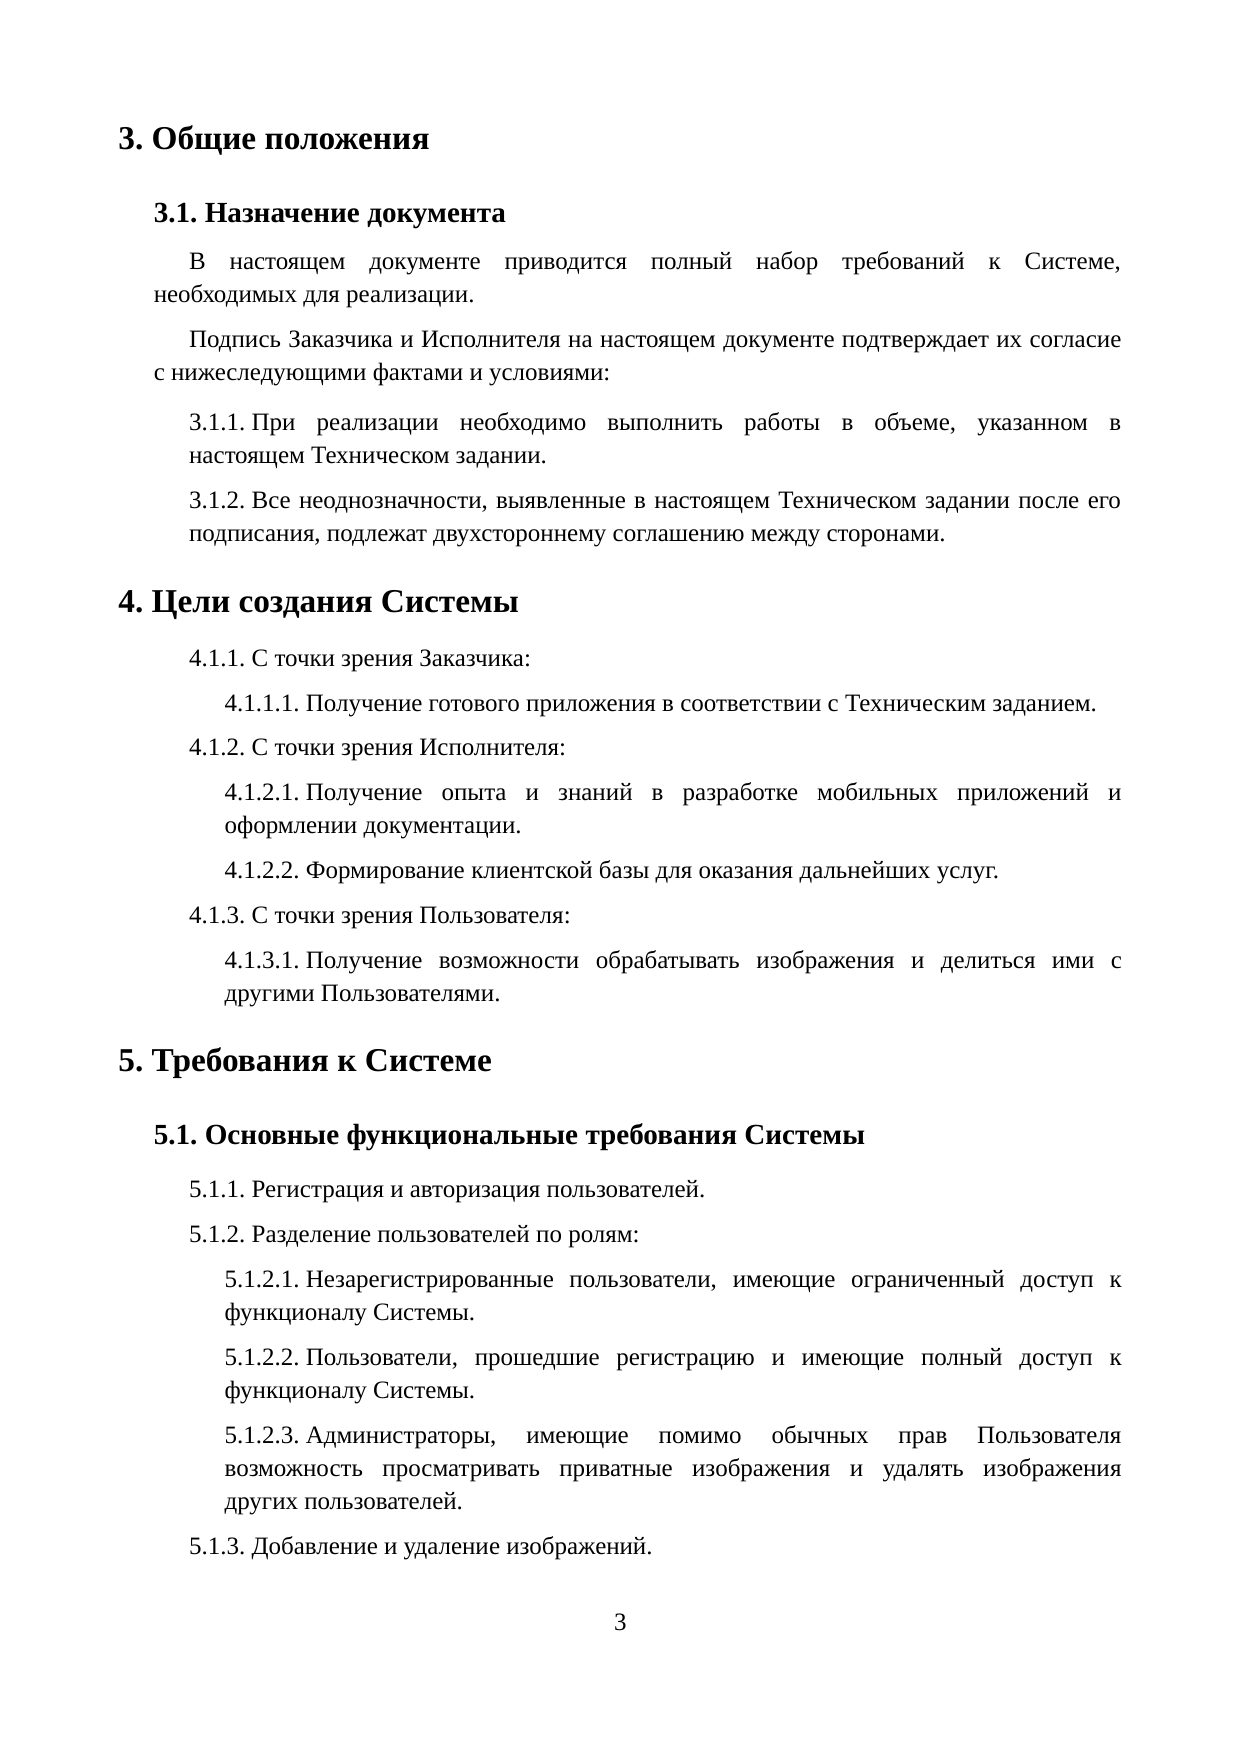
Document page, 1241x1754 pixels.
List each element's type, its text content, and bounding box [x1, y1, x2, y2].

subtitle Назначение документа [153, 195, 1122, 228]
subtitle С точки зрения Заказчика: [189, 643, 1122, 671]
subtitle Формирование клиентской базы для оказания дальнейших услуг. [224, 855, 1122, 884]
subtitle Требования к Системе [118, 1041, 1122, 1079]
subtitle Добавление и удаление изображений. [189, 1531, 1122, 1560]
subtitle Регистрация и авторизация пользователей. [189, 1174, 1122, 1203]
subtitle Разделение пользователей по ролям: [189, 1219, 1122, 1248]
subtitle С точки зрения Исполнителя: [189, 732, 1122, 761]
subtitle Общие положения [118, 118, 1122, 156]
subtitle Незарегистрированные пользователи, имеющие ограниченный доступ к функционалу Системы. [224, 1264, 1122, 1326]
subtitle Администраторы, имеющие помимо обычных прав Пользователя возможность просматривать приватные изображения и удалять изображения других пользователей. [224, 1420, 1122, 1515]
subtitle Пользователи, прошедшие регистрацию и имеющие полный доступ к функционалу Системы. [224, 1342, 1122, 1404]
text В настоящем документе приводится полный набор требований к Системе, необходимых для реализации. [153, 246, 1122, 308]
subtitle Получение опыта и знаний в разработке мобильных приложений и оформлении документации. [224, 777, 1122, 839]
subtitle Основные функциональные требования Системы [153, 1117, 1122, 1151]
subtitle Все неоднозначности, выявленные в настоящем Техническом задании после его подписания, подлежат двухстороннему соглашению между сторонами. [189, 485, 1122, 547]
text Подпись Заказчика и Исполнителя на настоящем документе подтверждает их согласие с нижеследующими фактами и условиями: [153, 324, 1122, 385]
subtitle Цели создания Системы [118, 581, 1122, 619]
subtitle С точки зрения Пользователя: [189, 900, 1122, 929]
subtitle При реализации необходимо выполнить работы в объеме, указанном в настоящем Техническом задании. [189, 407, 1122, 469]
subtitle Получение возможности обрабатывать изображения и делиться ими с другими Пользователями. [224, 945, 1122, 1007]
subtitle Получение готового приложения в соответствии с Техническим заданием. [224, 688, 1122, 716]
